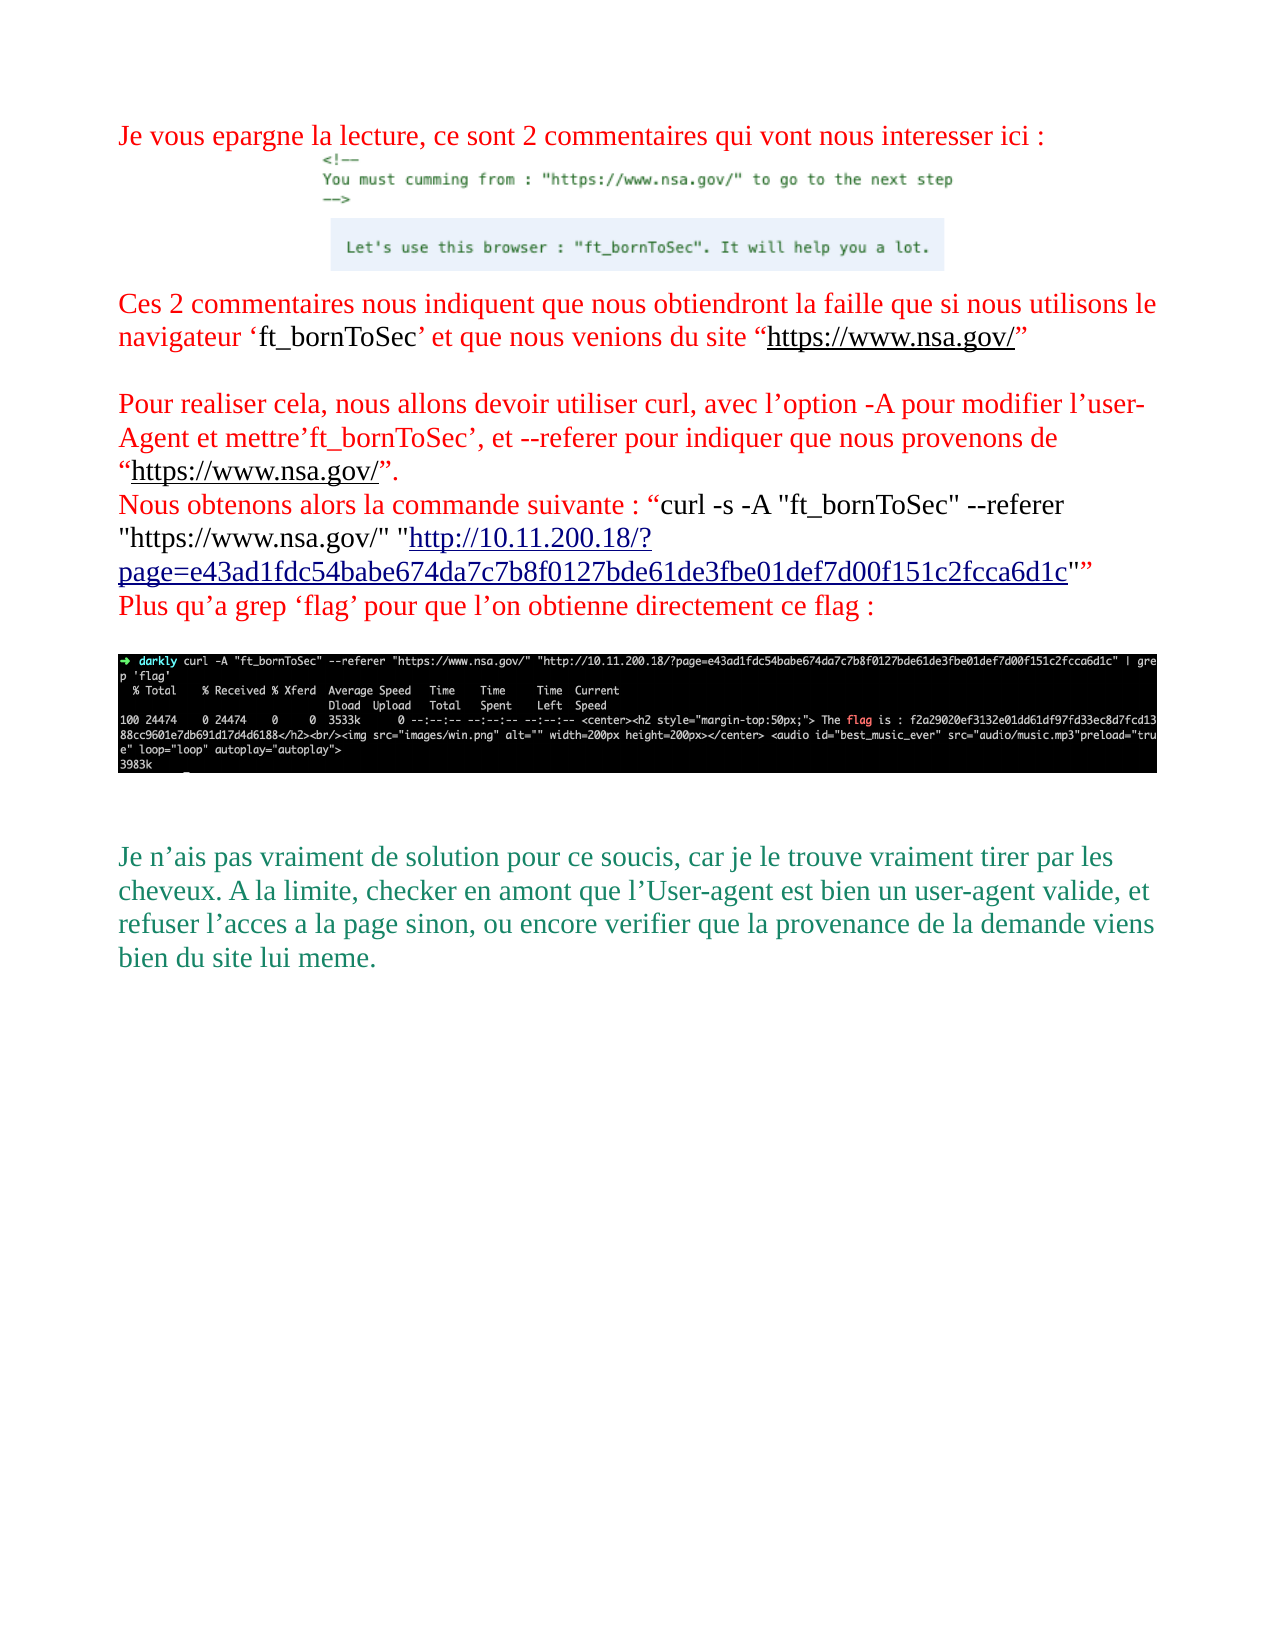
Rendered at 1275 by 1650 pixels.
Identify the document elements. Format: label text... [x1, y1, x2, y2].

picture [118, 654, 1157, 773]
picture [316, 151, 959, 206]
text Je vous epargne la lecture, ce sont 2 commentaires qui vont nous interesser ici : [118, 118, 1157, 152]
text Nous obtenons alors la commande suivante : “curl -s -A "ft_bornToSec" --referer "https://www.nsa.gov/" "http://10.11.200.18/?page=e43ad1fdc54babe674da7c7b8f0127bde61de3fbe01def7d00f151c2fcca6d1c"” [118, 487, 1157, 588]
text Ces 2 commentaires nous indiquent que nous obtiendront la faille que si nous utilisons le navigateur ‘ft_bornToSec’ et que nous venions du site “https://www.nsa.gov/” [118, 286, 1157, 353]
text Plus qu’a grep ‘flag’ pour que l’on obtienne directement ce flag : [118, 588, 1157, 621]
picture [330, 218, 945, 271]
text Je n’ais pas vraiment de solution pour ce soucis, car je le trouve vraiment tirer par les cheveux. A la limite, checker en amont que l’User-agent est bien un user-agent valide, et refuser l’acces a la page sinon, ou encore verifier que la provenance de la demande viens bien du site lui meme. [118, 839, 1157, 973]
text Pour realiser cela, nous allons devoir utiliser curl, avec l’option -A pour modifier l’user-Agent et mettre’ft_bornToSec’, et --referer pour indiquer que nous provenons de “https://www.nsa.gov/”. [118, 386, 1157, 487]
